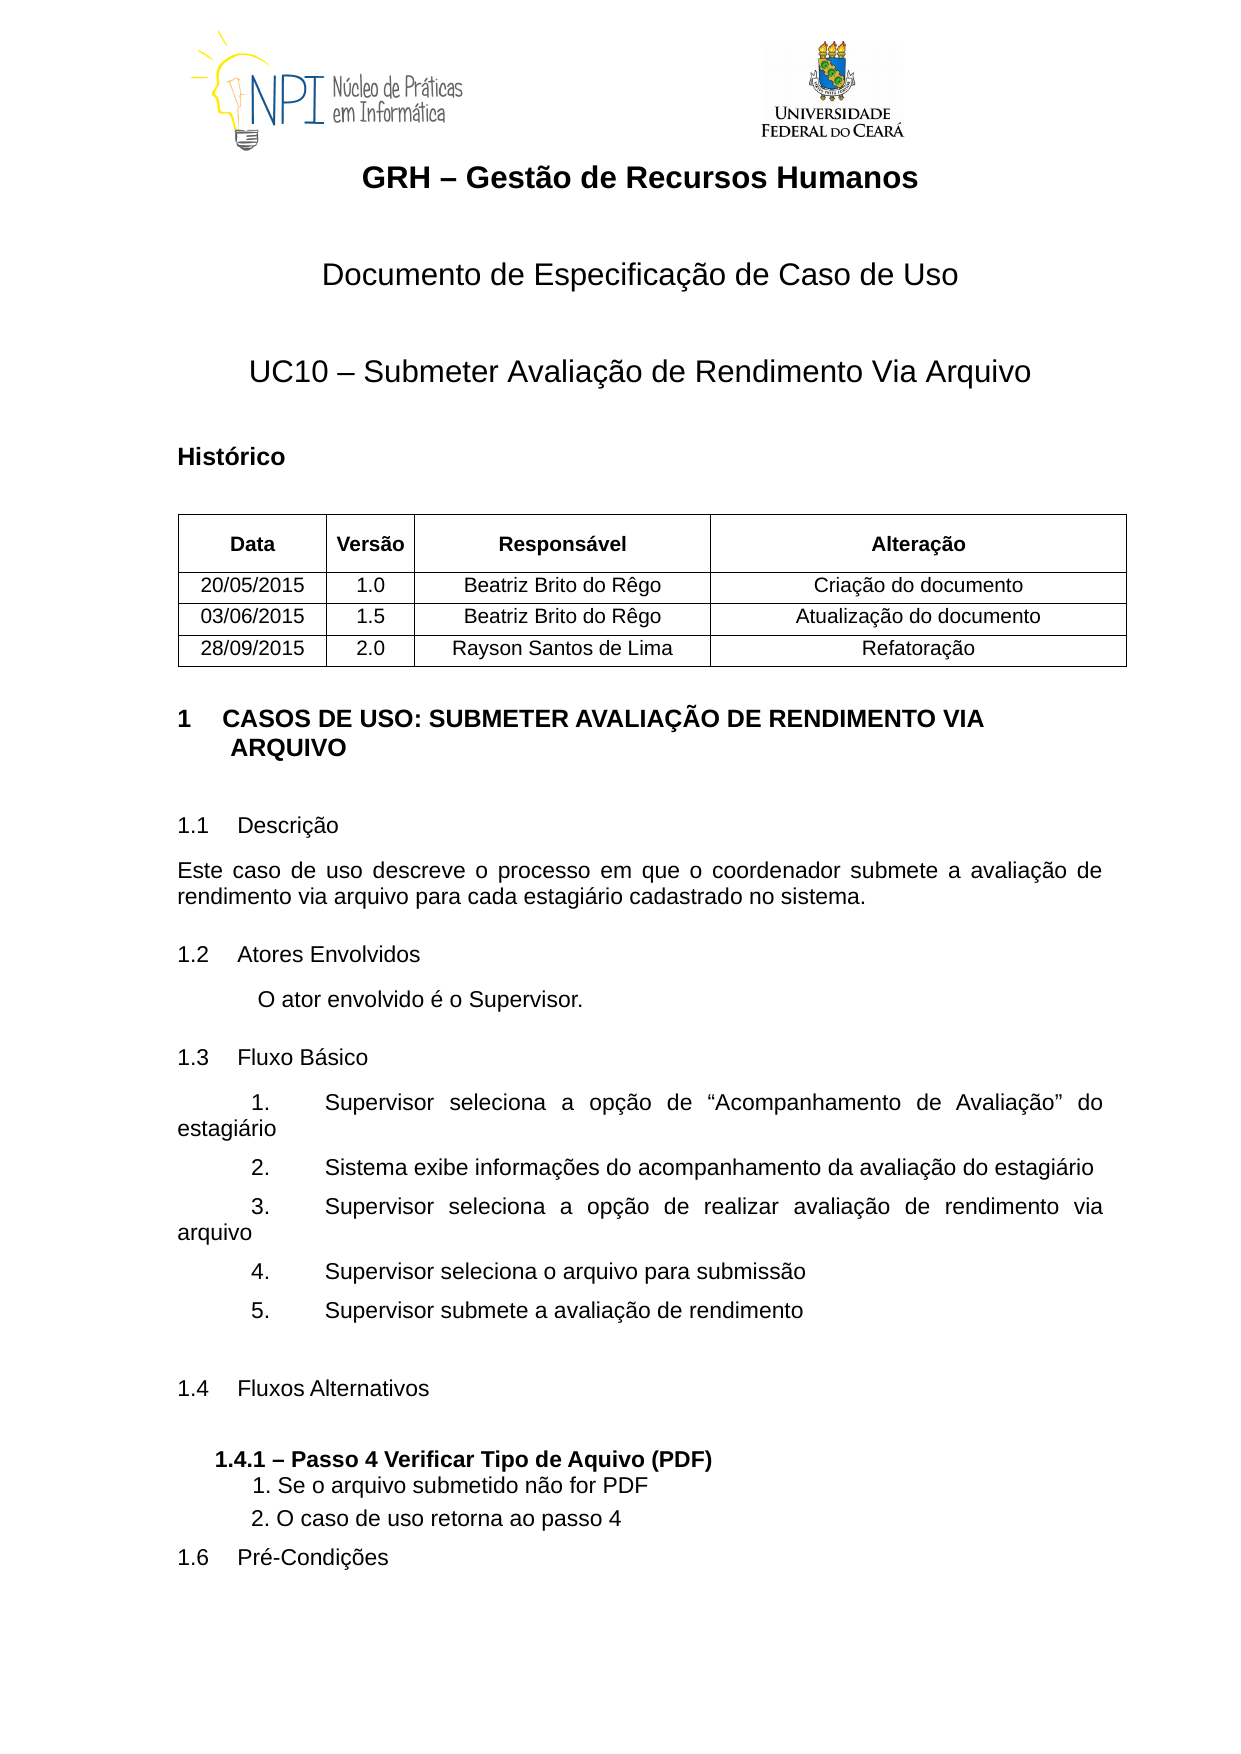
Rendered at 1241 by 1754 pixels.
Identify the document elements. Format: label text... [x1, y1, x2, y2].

table_cell 2.0 [327, 636, 414, 666]
table_header Alteração [711, 515, 1126, 572]
table_cell Beatriz Brito do Rêgo [415, 604, 710, 634]
text GRH – Gestão de Recursos Humanos [177, 125, 1104, 195]
table_cell Rayson Santos de Lima [415, 636, 710, 666]
picture [761, 41, 905, 139]
text 3. Supervisor seleciona a opção de realizar avaliação de rendimento via arquivo [177, 1193, 1104, 1246]
table_cell Beatriz Brito do Rêgo [415, 573, 710, 603]
subtitle Descrição [177, 812, 1104, 838]
subtitle CASOS DE USO: SUBMETER AVALIAÇÃO DE RENDIMENTO via arquivo [177, 704, 1104, 762]
text 4. Supervisor seleciona o arquivo para submissão [177, 1258, 1104, 1284]
table_header Data [179, 515, 326, 572]
list 1.4.1 – Passo 4 Verificar Tipo de Aquivo (PDF) [177, 1446, 1104, 1472]
table_cell Refatoração [711, 636, 1126, 666]
text UC10 – Submeter Avaliação de Rendimento Via Arquivo [177, 353, 1104, 388]
text 5. Supervisor submete a avaliação de rendimento [177, 1297, 1104, 1323]
list 1.6 Pré-Condições [139, 1544, 1104, 1570]
list 1.4 Fluxos Alternativos [139, 1374, 1104, 1401]
table_cell 1.5 [327, 604, 414, 634]
text 1. Supervisor seleciona a opção de “Acompanhamento de Avaliação” do estagiário [177, 1089, 1104, 1141]
table_cell 28/09/2015 [179, 636, 326, 666]
text Documento de Especificação de Caso de Uso [177, 256, 1104, 292]
table_header Responsável [415, 515, 710, 572]
list 1. Se o arquivo submetido não for PDF [214, 1472, 1104, 1499]
table_cell 03/06/2015 [179, 604, 326, 634]
text Histórico [177, 442, 1104, 471]
list 2. O caso de uso retorna ao passo 4 [139, 1505, 1104, 1531]
table_header Versão [327, 515, 414, 572]
table_cell Criação do documento [711, 573, 1126, 603]
subtitle Fluxo Básico [177, 1044, 1104, 1070]
text Este caso de uso descreve o processo em que o coordenador submete a avaliação de rendimento via arquivo para cada estagiário cadastrado no sistema. [177, 857, 1103, 910]
table_cell Atualização do documento [711, 604, 1126, 634]
table_cell 20/05/2015 [179, 573, 326, 603]
text O ator envolvido é o Supervisor. [177, 986, 1104, 1012]
text 2. Sistema exibe informações do acompanhamento da avaliação do estagiário [177, 1154, 1104, 1180]
picture [181, 22, 472, 159]
table_cell 1.0 [327, 573, 414, 603]
subtitle Atores Envolvidos [177, 941, 1104, 967]
